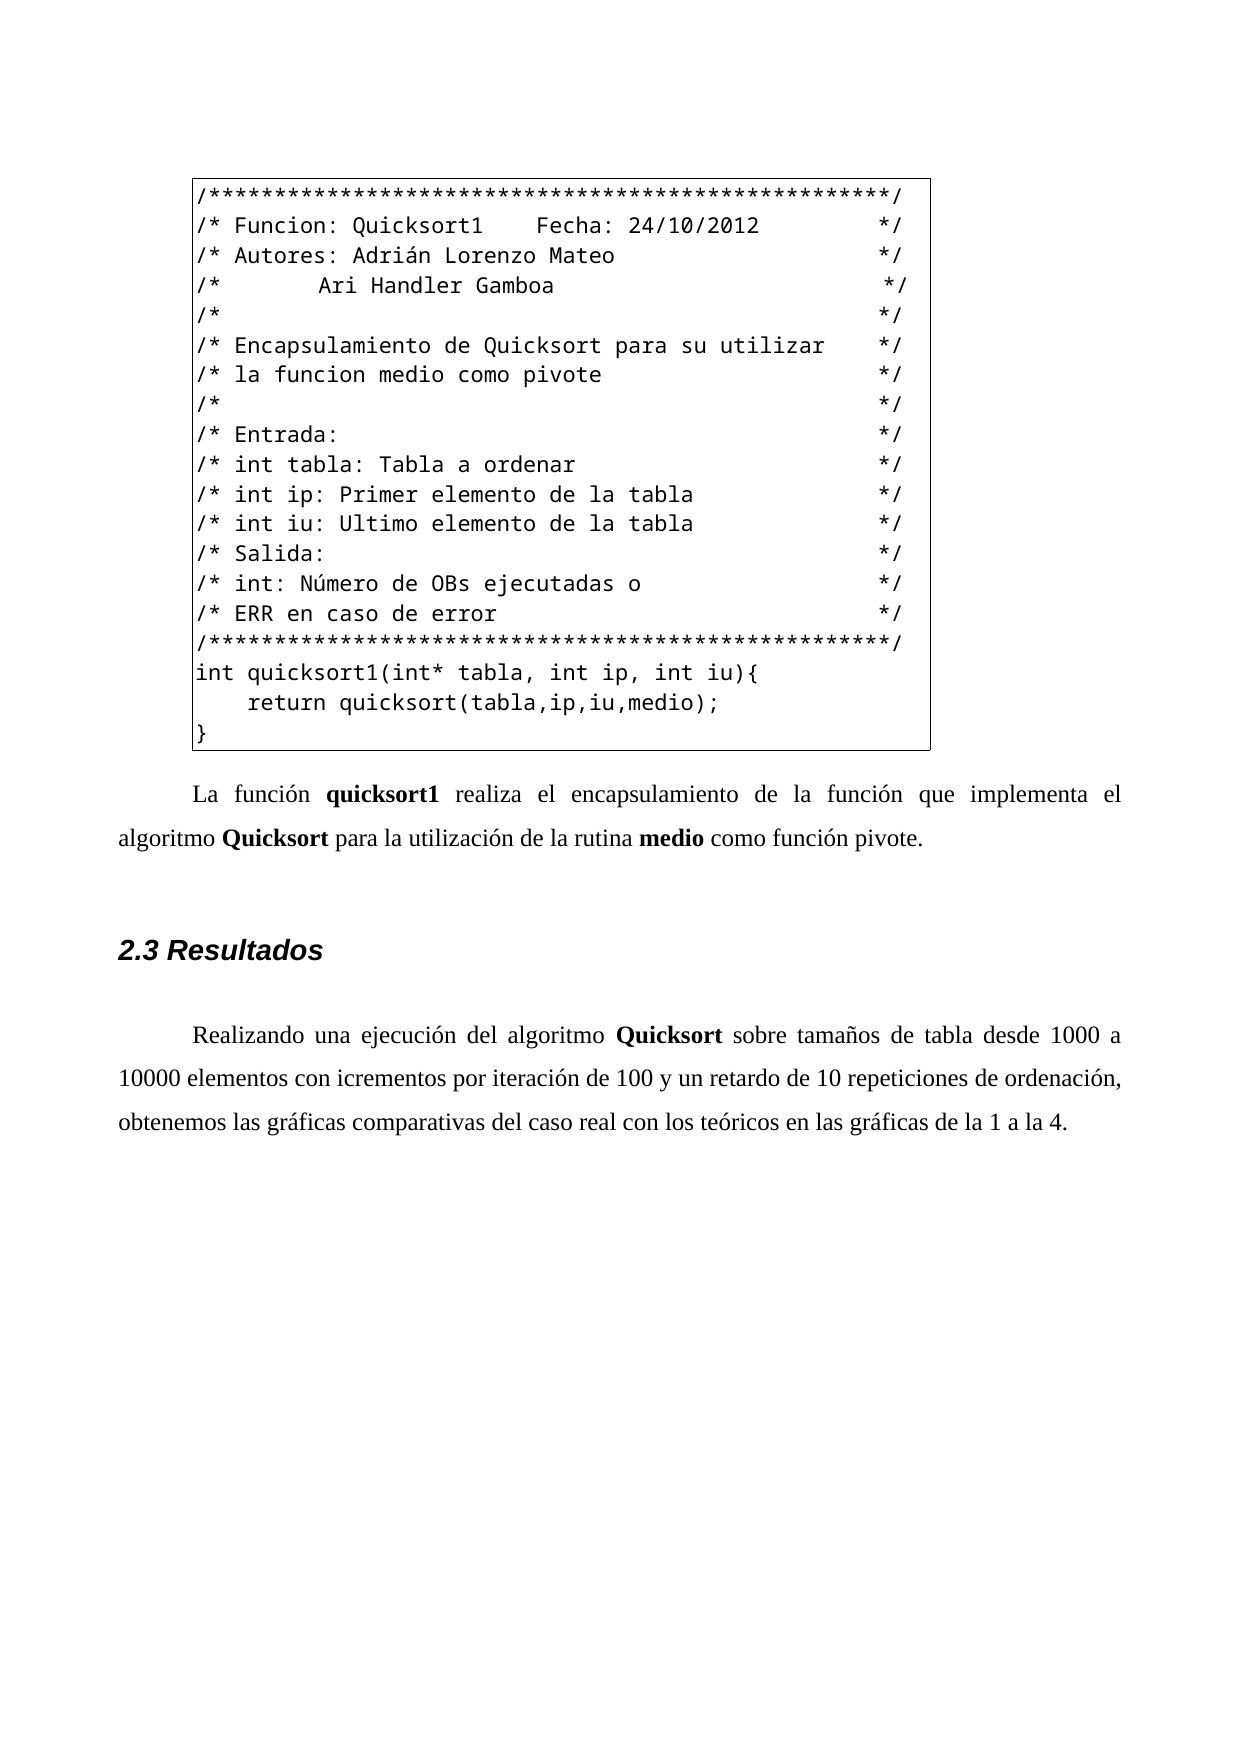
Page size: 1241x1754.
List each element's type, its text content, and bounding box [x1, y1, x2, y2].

text /* Encapsulamiento de Quicksort para su utilizar */ [193, 327, 930, 356]
text /* Ari Handler Gamboa */ [193, 267, 930, 297]
text /* int: Número de OBs ejecutadas o */ [193, 565, 930, 595]
text /* ERR en caso de error */ [193, 595, 930, 624]
text /* */ [193, 297, 930, 327]
text La función quicksort1 realiza el encapsulamiento de la función que implementa el algoritmo Quicksort para la utilización de la rutina medio como función pivote. [118, 779, 1122, 851]
text /* la funcion medio como pivote */ [193, 356, 930, 386]
subtitle 2.3 Resultados [118, 933, 1122, 967]
text /* int tabla: Tabla a ordenar */ [193, 446, 930, 476]
text /* int ip: Primer elemento de la tabla */ [193, 476, 930, 505]
text Realizando una ejecución del algoritmo Quicksort sobre tamaños de tabla desde 1000 a 10000 elementos con icrementos por iteración de 100 y un retardo de 10 repeticiones de ordenación, obtenemos las gráficas comparativas del caso real con los teóricos en las gráficas de la 1 a la 4. [118, 1020, 1122, 1135]
text /* Entrada: */ [193, 416, 930, 446]
text return quicksort(tabla,ip,iu,medio); [193, 684, 930, 714]
text /****************************************************/ [193, 624, 930, 654]
text /****************************************************/ [193, 179, 930, 207]
text /* int iu: Ultimo elemento de la tabla */ [193, 505, 930, 535]
text int quicksort1(int* tabla, int ip, int iu){ [193, 654, 930, 684]
text } [193, 714, 930, 750]
text /* Autores: Adrián Lorenzo Mateo */ [193, 237, 930, 267]
text /* Salida: */ [193, 535, 930, 565]
text /* */ [193, 386, 930, 416]
text /* Funcion: Quicksort1 Fecha: 24/10/2012 */ [193, 207, 930, 237]
